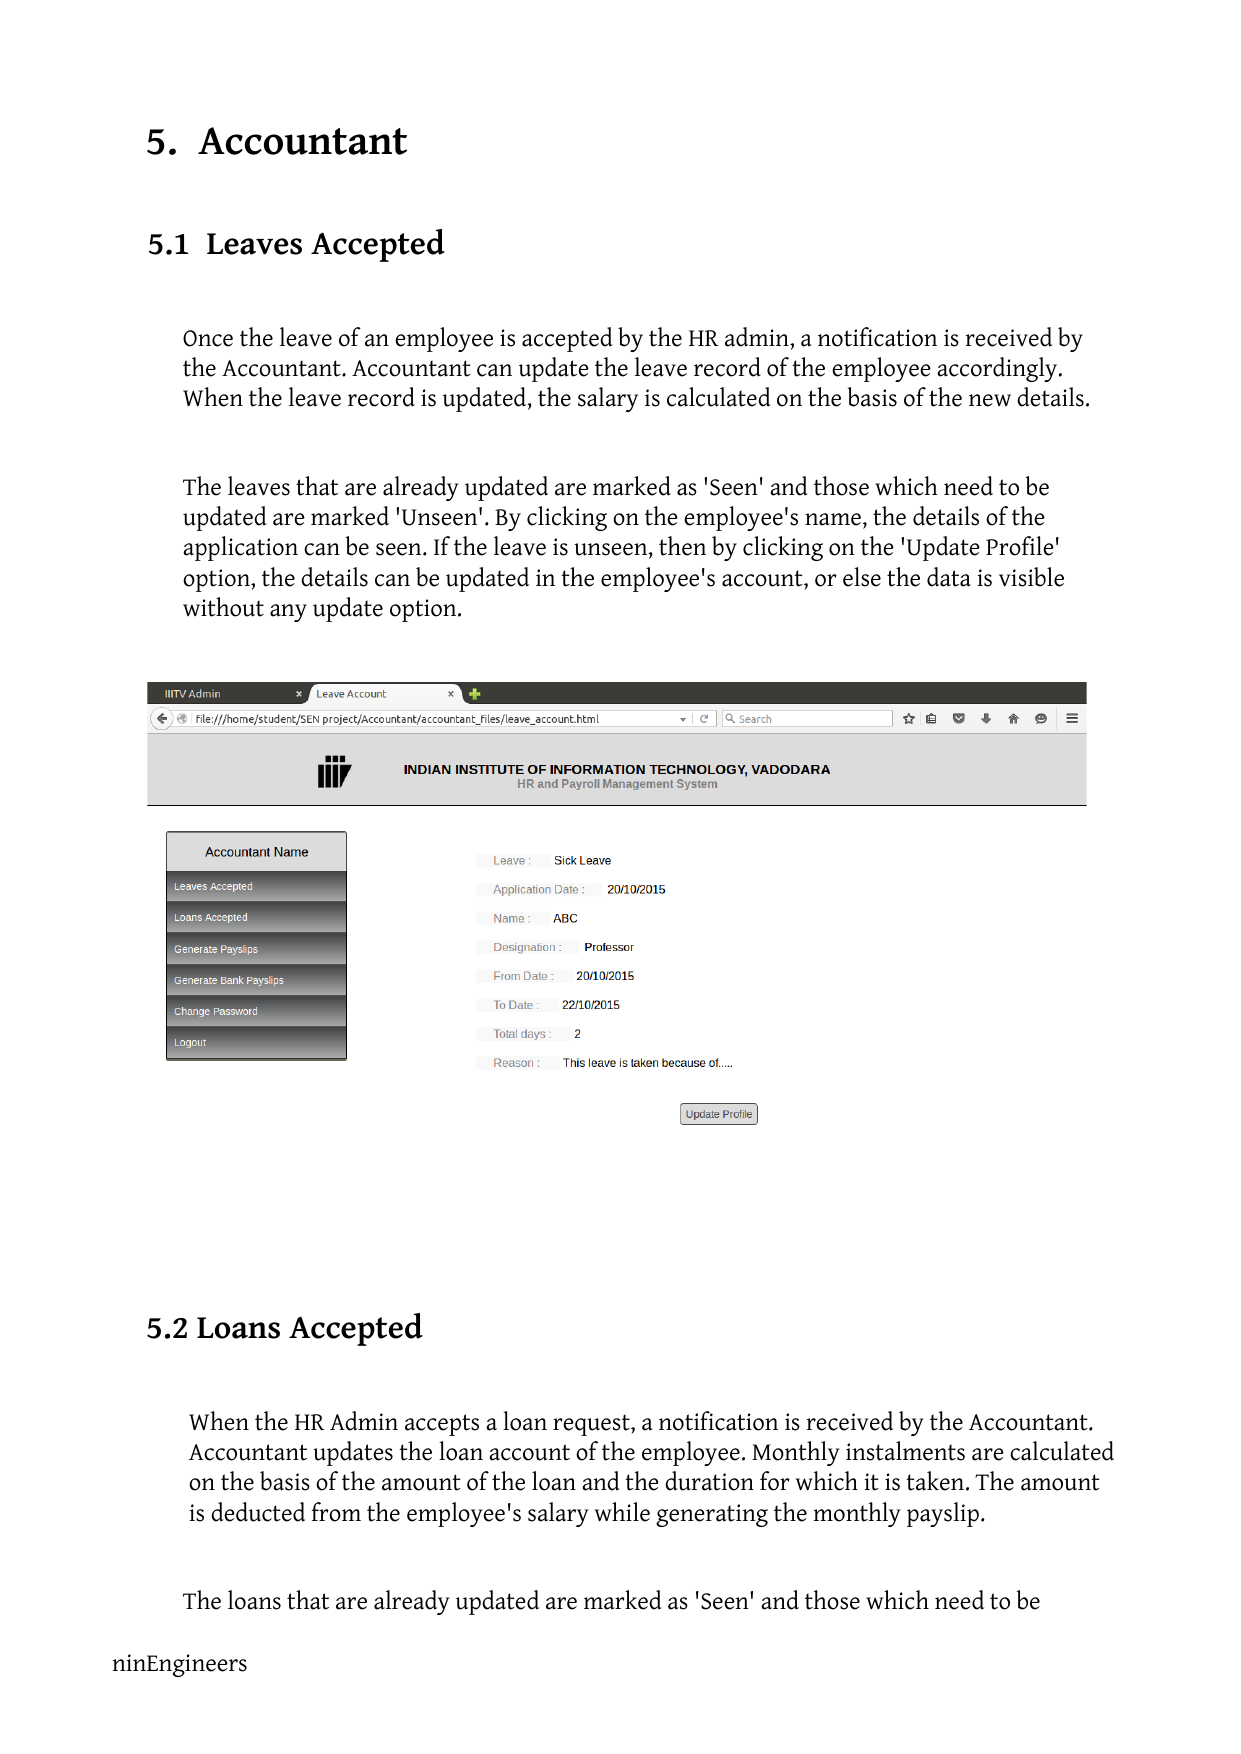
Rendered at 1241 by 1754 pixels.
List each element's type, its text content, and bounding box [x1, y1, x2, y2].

list 5.1 Leaves Accepted [147, 226, 1122, 264]
text 5. Accountant [144, 118, 1122, 166]
list The leaves that are already updated are marked as 'Seen' and those which need to be updated are marked 'Unseen'. By clicking on the employee's name, the details of the application can be seen. If the leave is unseen, then by clicking on the 'Update Profile' option, the details can be updated in the employee's account, or else the data is visible without any update option. [183, 473, 1122, 623]
list Once the leave of an employee is accepted by the HR admin, a notification is received by the Accountant. Accountant can update the leave record of the employee accordingly. When the leave record is updated, the salary is calculated on the basis of the new details. [183, 324, 1122, 414]
list The loans that are already updated are marked as 'Seen' and those which need to be [183, 1588, 1122, 1617]
picture [147, 682, 1087, 1220]
list When the HR Admin accepts a loan request, a notification is received by the Accountant. Accountant updates the loan account of the employee. Monthly instalments are calculated on the basis of the amount of the loan and the duration for which it is taken. The amount is deducted from the employee's salary while generating the monthly payslip. [189, 1408, 1122, 1528]
list 5.2 Loans Accepted [146, 1310, 1121, 1348]
